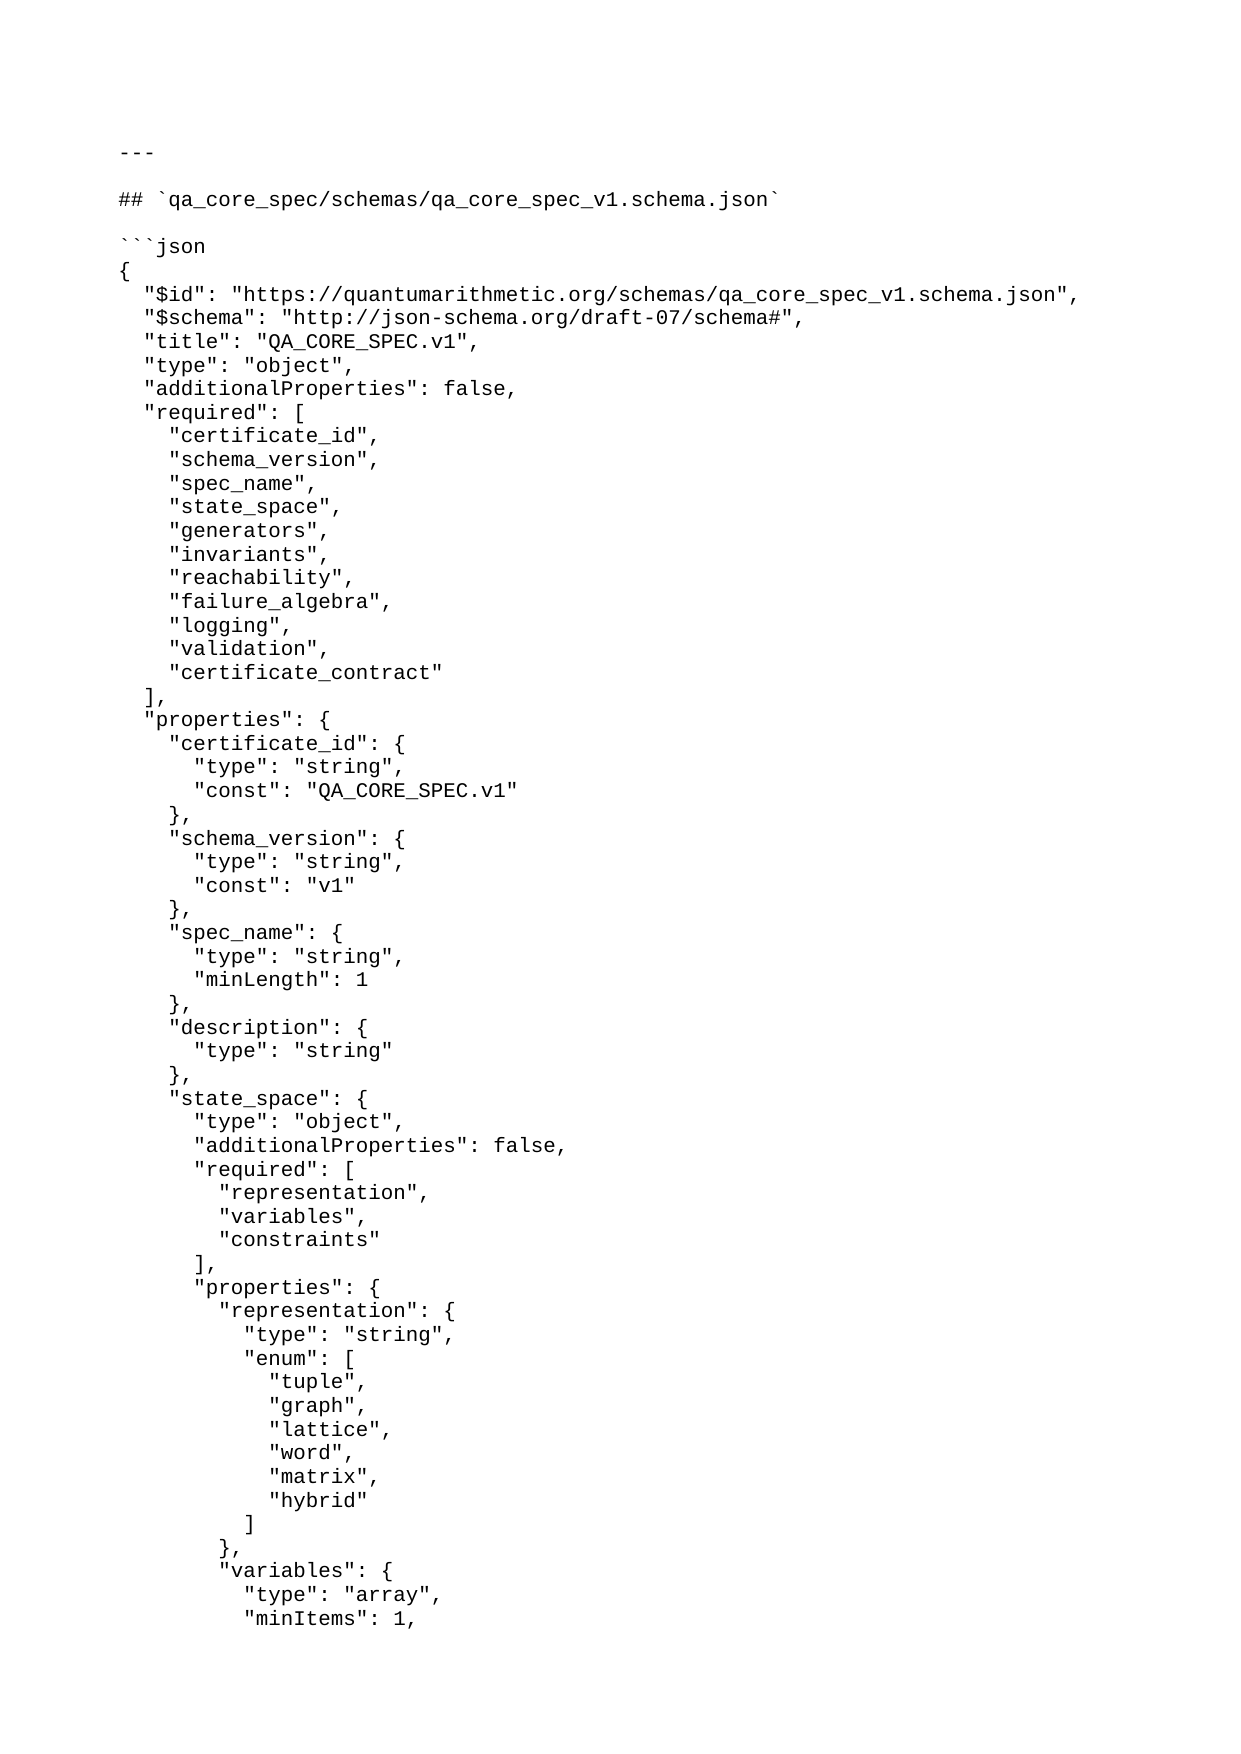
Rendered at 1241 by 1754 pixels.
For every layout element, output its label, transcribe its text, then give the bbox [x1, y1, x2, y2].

text "representation": { [118, 1300, 1122, 1324]
text "minLength": 1 [118, 969, 1122, 993]
text }, [118, 993, 1122, 1017]
text "title": "QA_CORE_SPEC.v1", [118, 331, 1122, 354]
text "validation", [118, 638, 1122, 662]
text "schema_version": { [118, 827, 1122, 851]
text "properties": { [118, 1277, 1122, 1300]
text "$schema": "http://json-schema.org/draft-07/schema#", [118, 307, 1122, 331]
text "type": "string" [118, 1040, 1122, 1064]
text "word", [118, 1442, 1122, 1466]
text --- [118, 142, 1122, 165]
text "const": "v1" [118, 875, 1122, 898]
text "type": "object", [118, 1111, 1122, 1135]
text "state_space", [118, 496, 1122, 520]
text "type": "string", [118, 851, 1122, 875]
text "tuple", [118, 1371, 1122, 1395]
text "variables", [118, 1206, 1122, 1229]
text { [118, 260, 1122, 284]
text "graph", [118, 1395, 1122, 1419]
text ], [118, 1253, 1122, 1277]
text "certificate_contract" [118, 662, 1122, 686]
text "type": "object", [118, 354, 1122, 378]
text "required": [ [118, 402, 1122, 426]
text }, [118, 898, 1122, 922]
text "generators", [118, 520, 1122, 544]
text "description": { [118, 1017, 1122, 1040]
text }, [118, 1537, 1122, 1561]
text "enum": [ [118, 1348, 1122, 1371]
text "variables": { [118, 1561, 1122, 1584]
text ## `qa_core_spec/schemas/qa_core_spec_v1.schema.json` [118, 189, 1122, 213]
text "additionalProperties": false, [118, 378, 1122, 402]
text "constraints" [118, 1229, 1122, 1253]
text "required": [ [118, 1158, 1122, 1182]
text "type": "string", [118, 946, 1122, 969]
text "representation", [118, 1182, 1122, 1206]
text "reachability", [118, 567, 1122, 591]
text "additionalProperties": false, [118, 1135, 1122, 1158]
text "minItems": 1, [118, 1608, 1122, 1631]
text "state_space": { [118, 1088, 1122, 1111]
text "properties": { [118, 709, 1122, 733]
text ] [118, 1513, 1122, 1537]
text "certificate_id": { [118, 733, 1122, 757]
text "const": "QA_CORE_SPEC.v1" [118, 780, 1122, 804]
text "invariants", [118, 544, 1122, 567]
text "spec_name": { [118, 922, 1122, 946]
text "hybrid" [118, 1489, 1122, 1513]
text "matrix", [118, 1466, 1122, 1489]
text "lattice", [118, 1419, 1122, 1442]
text "failure_algebra", [118, 591, 1122, 615]
text "schema_version", [118, 449, 1122, 473]
text ], [118, 686, 1122, 709]
text "$id": "https://quantumarithmetic.org/schemas/qa_core_spec_v1.schema.json", [118, 284, 1122, 307]
text "spec_name", [118, 473, 1122, 496]
text "logging", [118, 615, 1122, 638]
text ```json [118, 236, 1122, 260]
text "certificate_id", [118, 426, 1122, 449]
text "type": "string", [118, 757, 1122, 780]
text }, [118, 1064, 1122, 1088]
text }, [118, 804, 1122, 827]
text "type": "array", [118, 1584, 1122, 1608]
text "type": "string", [118, 1324, 1122, 1348]
